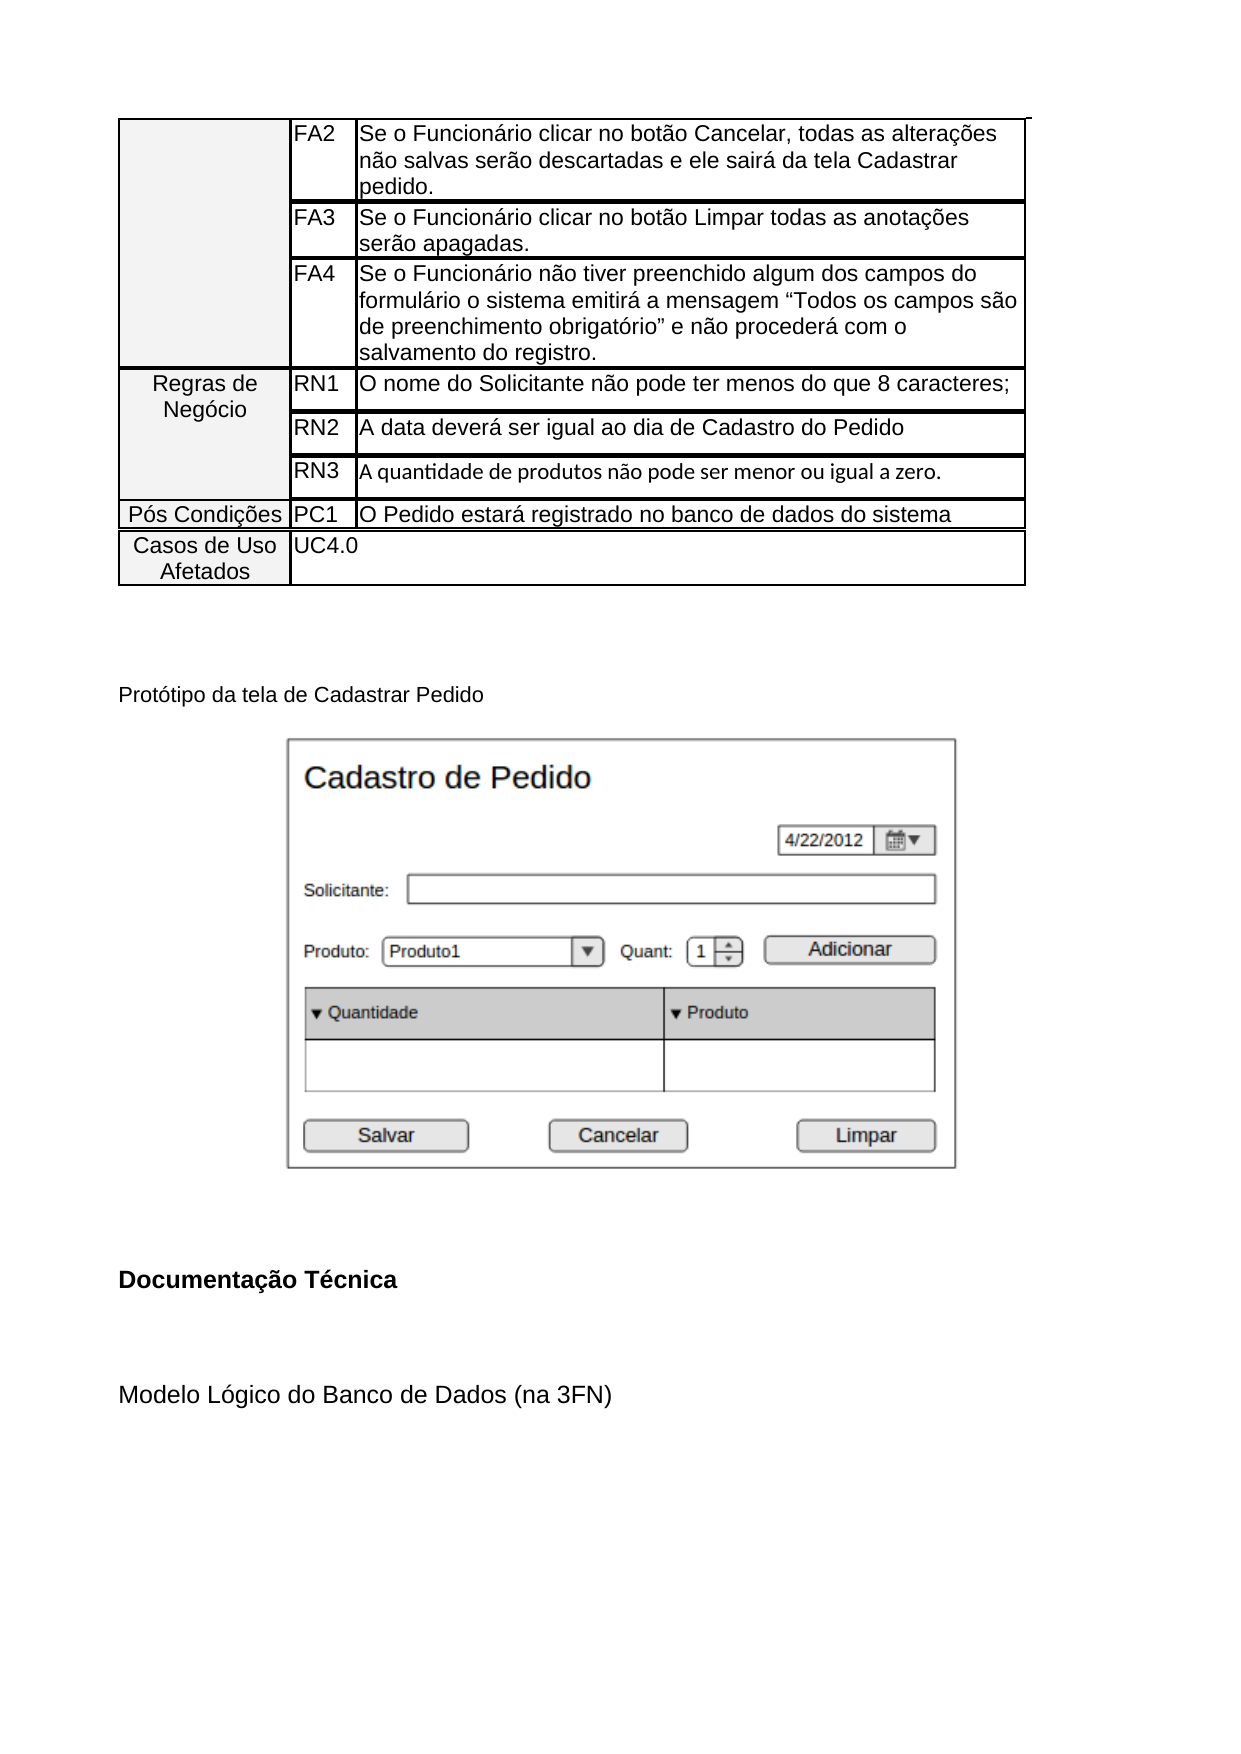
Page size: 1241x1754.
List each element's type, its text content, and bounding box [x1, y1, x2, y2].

table_cell [1026, 499, 1032, 529]
table_cell Se o Funcionário clicar no botão Limpar todas as anotações serão apagadas. [358, 204, 1024, 256]
table_cell [120, 120, 289, 366]
table_cell FA3 [292, 204, 355, 256]
table_cell Casos de Uso Afetados [120, 532, 289, 584]
table_cell O nome do Solicitante não pode ter menos do que 8 caracteres; [358, 370, 1024, 409]
table_cell [1026, 119, 1032, 201]
table_cell Se o Funcionário não tiver preenchido algum dos campos do formulário o sistema emitirá a mensagem “Todos os campos são de preenchimento obrigatório” e não procederá com o salvamento do registro. [358, 260, 1024, 366]
picture [266, 726, 974, 1183]
text Protótipo da tela de Cadastrar Pedido [118, 682, 1122, 707]
table_cell [1026, 258, 1032, 368]
text Documentação Técnica [118, 1265, 1122, 1293]
table_cell PC1 [292, 501, 355, 527]
table_cell O Pedido estará registrado no banco de dados do sistema [358, 501, 1024, 527]
table_cell A data deverá ser igual ao dia de Cadastro do Pedido [358, 414, 1024, 453]
table_cell Pós Condições [120, 501, 289, 527]
table_cell RN2 [292, 414, 355, 453]
text Modelo Lógico do Banco de Dados (na 3FN) [118, 1380, 1122, 1409]
table_cell RN3 [292, 458, 355, 497]
table_cell [1026, 412, 1032, 455]
table_cell [1026, 368, 1032, 412]
table_cell FA4 [292, 260, 355, 366]
table_cell UC4.0 [292, 532, 1024, 584]
table_cell Se o Funcionário clicar no botão Cancelar, todas as alterações não salvas serão descartadas e ele sairá da tela Cadastrar pedido. [358, 120, 1024, 199]
table_cell A quantidade de produtos não pode ser menor ou igual a zero. [358, 458, 1024, 497]
table_cell [1026, 201, 1032, 258]
table_cell FA2 [292, 120, 355, 199]
table_cell [1026, 530, 1032, 586]
table_cell RN1 [292, 370, 355, 409]
table_cell [1026, 455, 1032, 499]
table_cell Regras de Negócio [120, 370, 289, 499]
